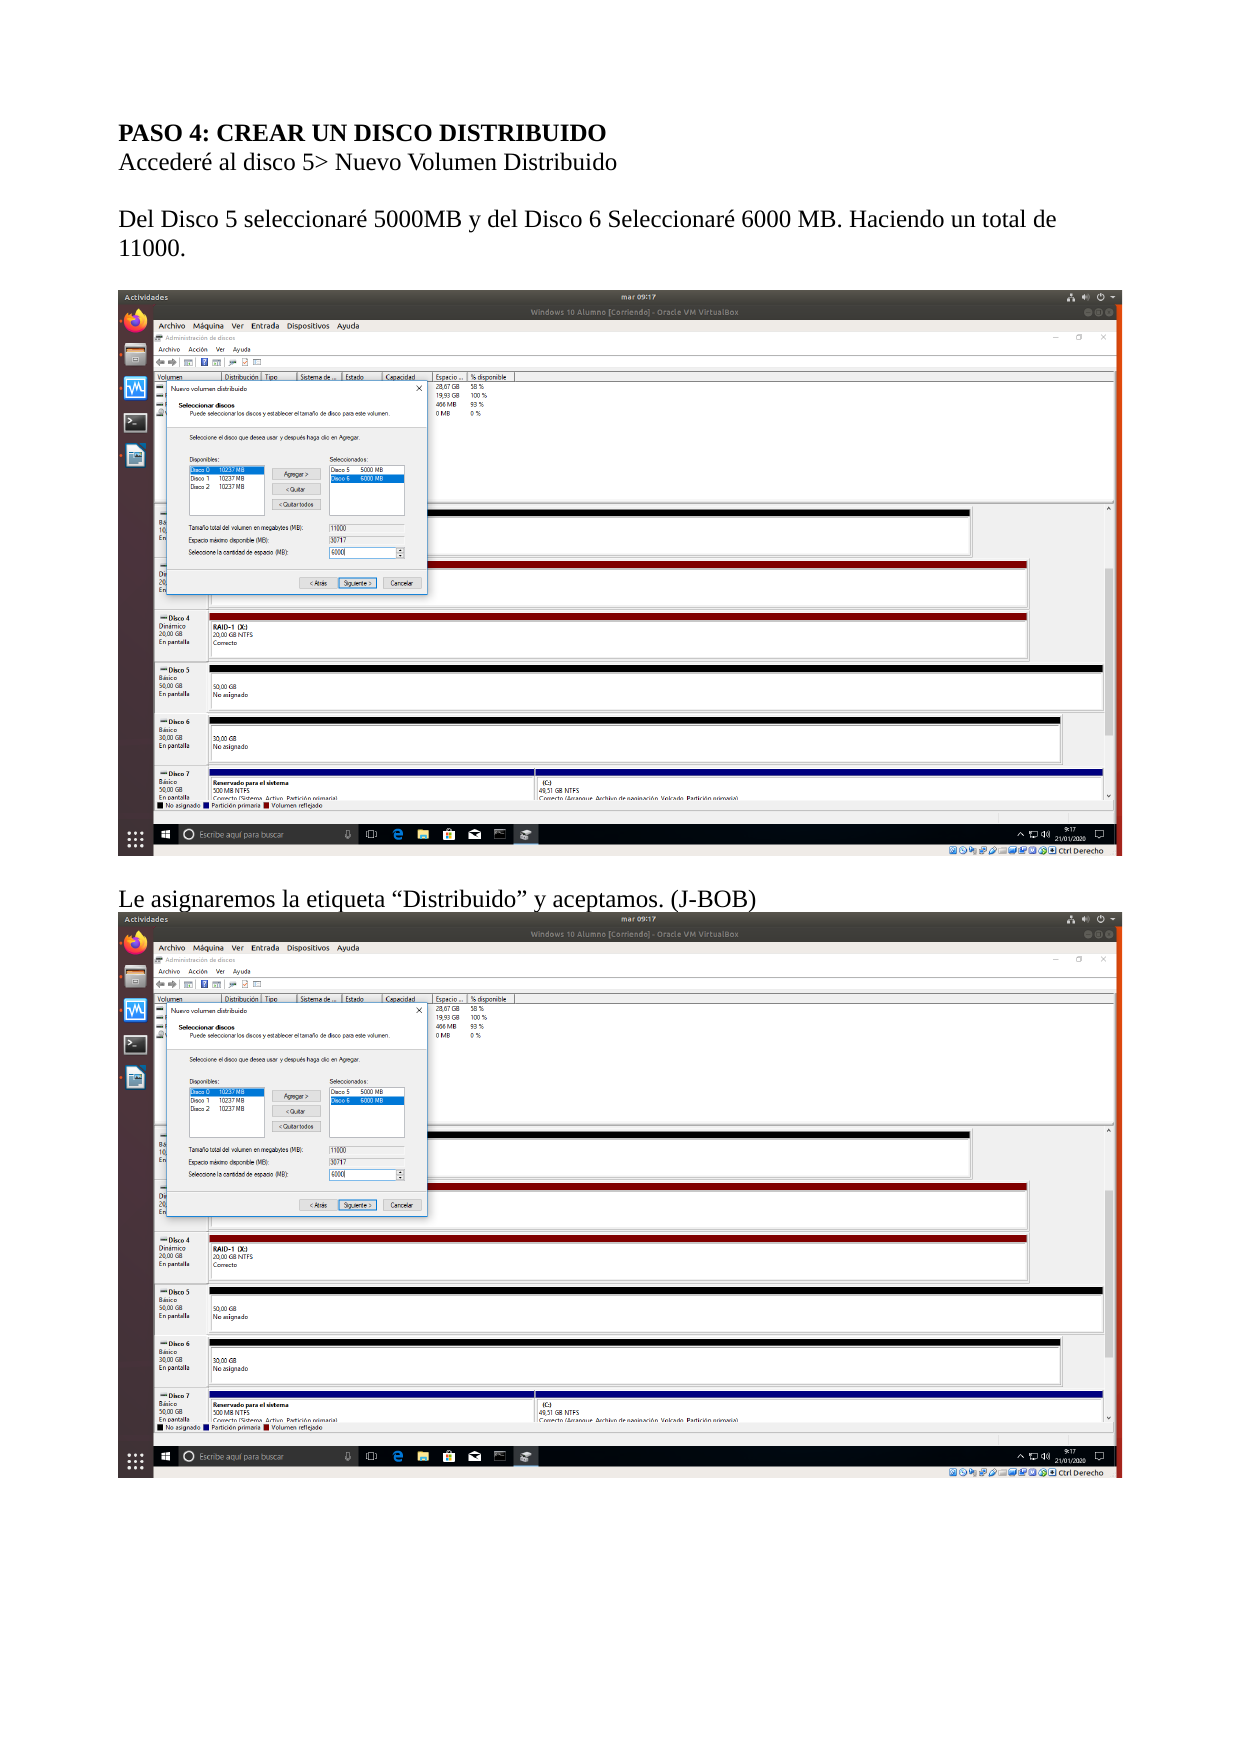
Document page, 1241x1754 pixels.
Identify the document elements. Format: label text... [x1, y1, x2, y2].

text Accederé al disco 5> Nuevo Volumen Distribuido [118, 147, 1122, 176]
picture [118, 912, 1123, 1478]
text Le asignaremos la etiqueta “Distribuido” y aceptamos. (J-BOB) [118, 884, 1122, 912]
text PASO 4: CREAR UN DISCO DISTRIBUIDO [118, 118, 1122, 147]
text Del Disco 5 seleccionaré 5000MB y del Disco 6 Seleccionaré 6000 MB. Haciendo un total de 11000. [118, 204, 1122, 262]
picture [118, 290, 1123, 856]
